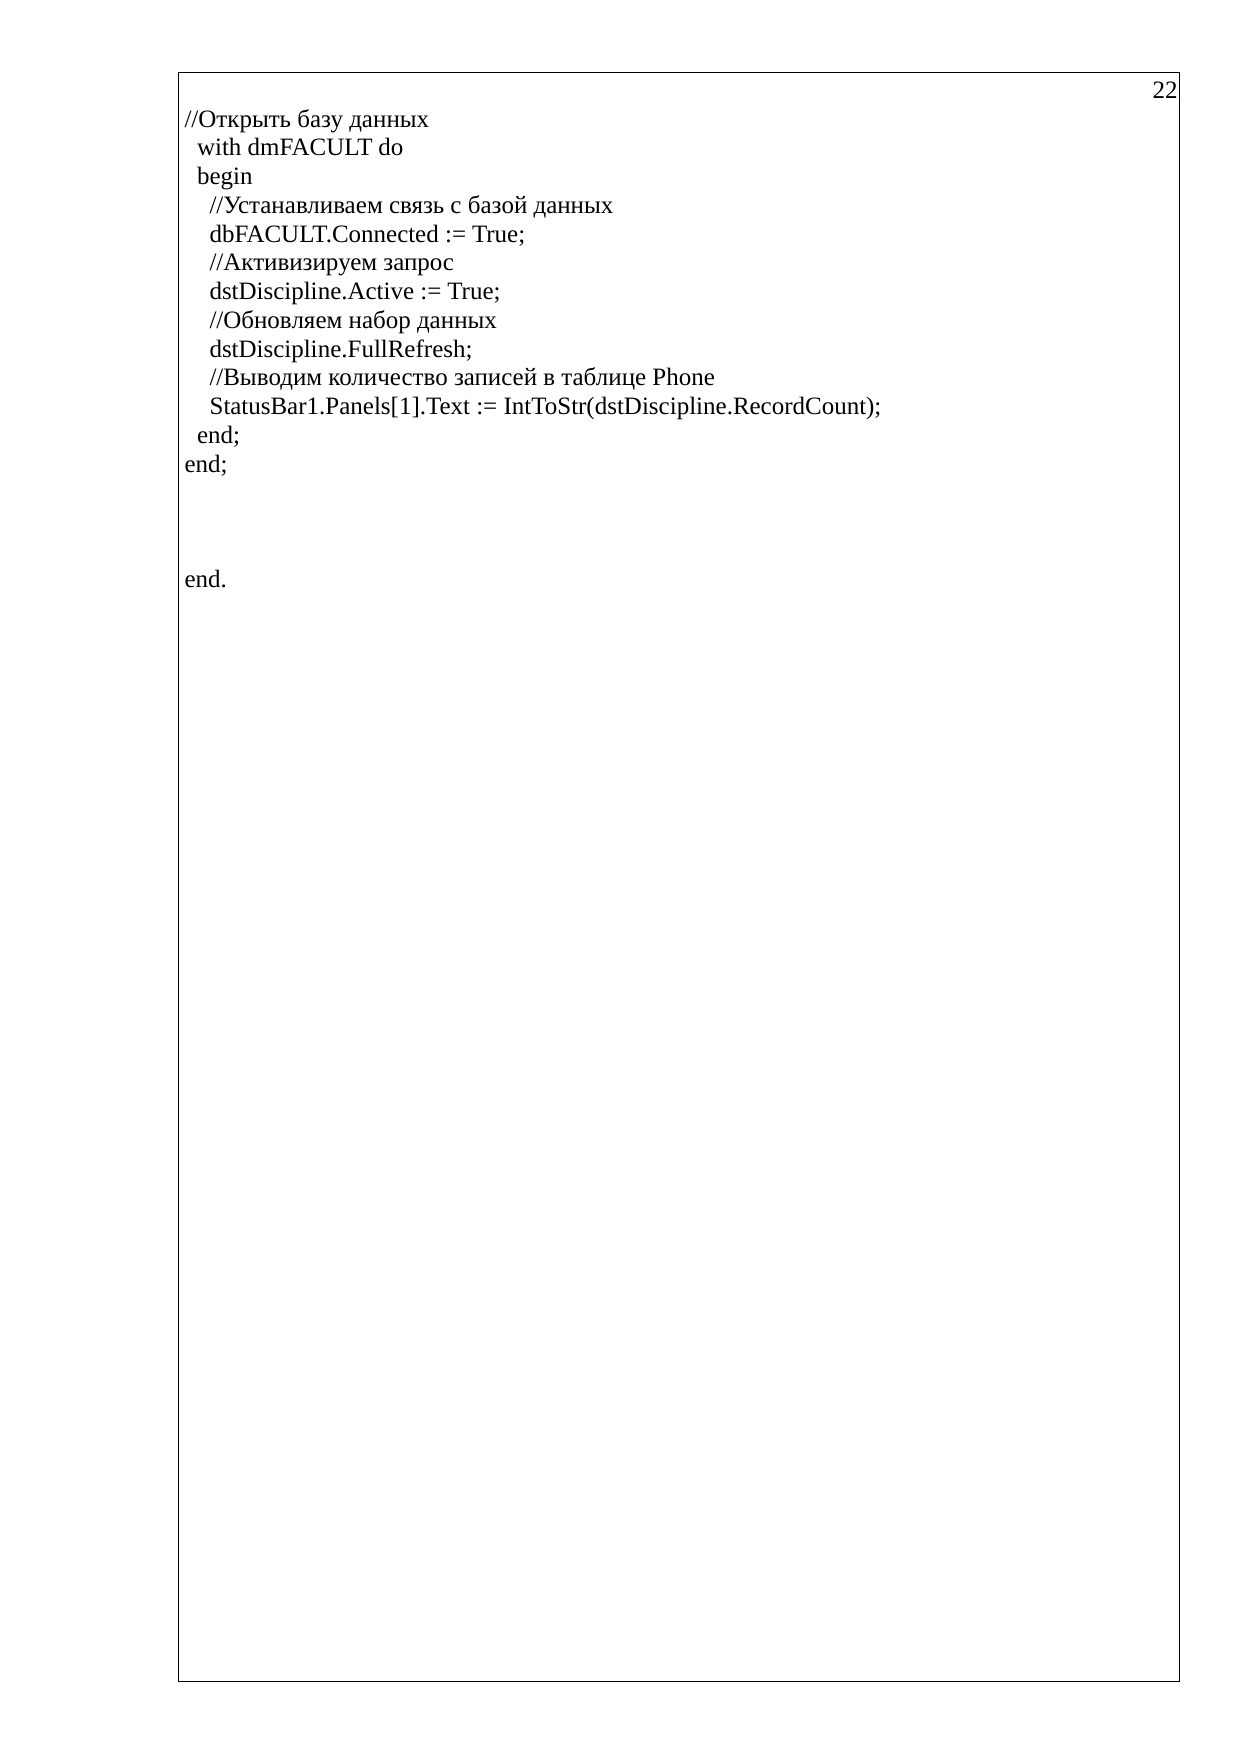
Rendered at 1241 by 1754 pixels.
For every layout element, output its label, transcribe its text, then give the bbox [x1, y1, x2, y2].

text dstDiscipline.Active := True; [184, 276, 1174, 305]
text end; [184, 449, 1174, 477]
text with dmFACULT do [184, 132, 1174, 161]
text //Выводим количество записей в таблице Phone [184, 362, 1174, 391]
text //Обновляем набор данных [184, 305, 1174, 334]
text //Открыть базу данных [184, 104, 1174, 132]
text dstDiscipline.FullRefresh; [184, 334, 1174, 362]
text //Устанавливаем связь с базой данных [184, 190, 1174, 219]
text end; [184, 420, 1174, 449]
text begin [184, 161, 1174, 190]
text //Активизируем запрос [184, 247, 1174, 276]
text StatusBar1.Panels[1].Text := IntToStr(dstDiscipline.RecordCount); [184, 391, 1174, 420]
text end. [184, 564, 1174, 592]
text dbFACULT.Connected := True; [184, 219, 1174, 247]
